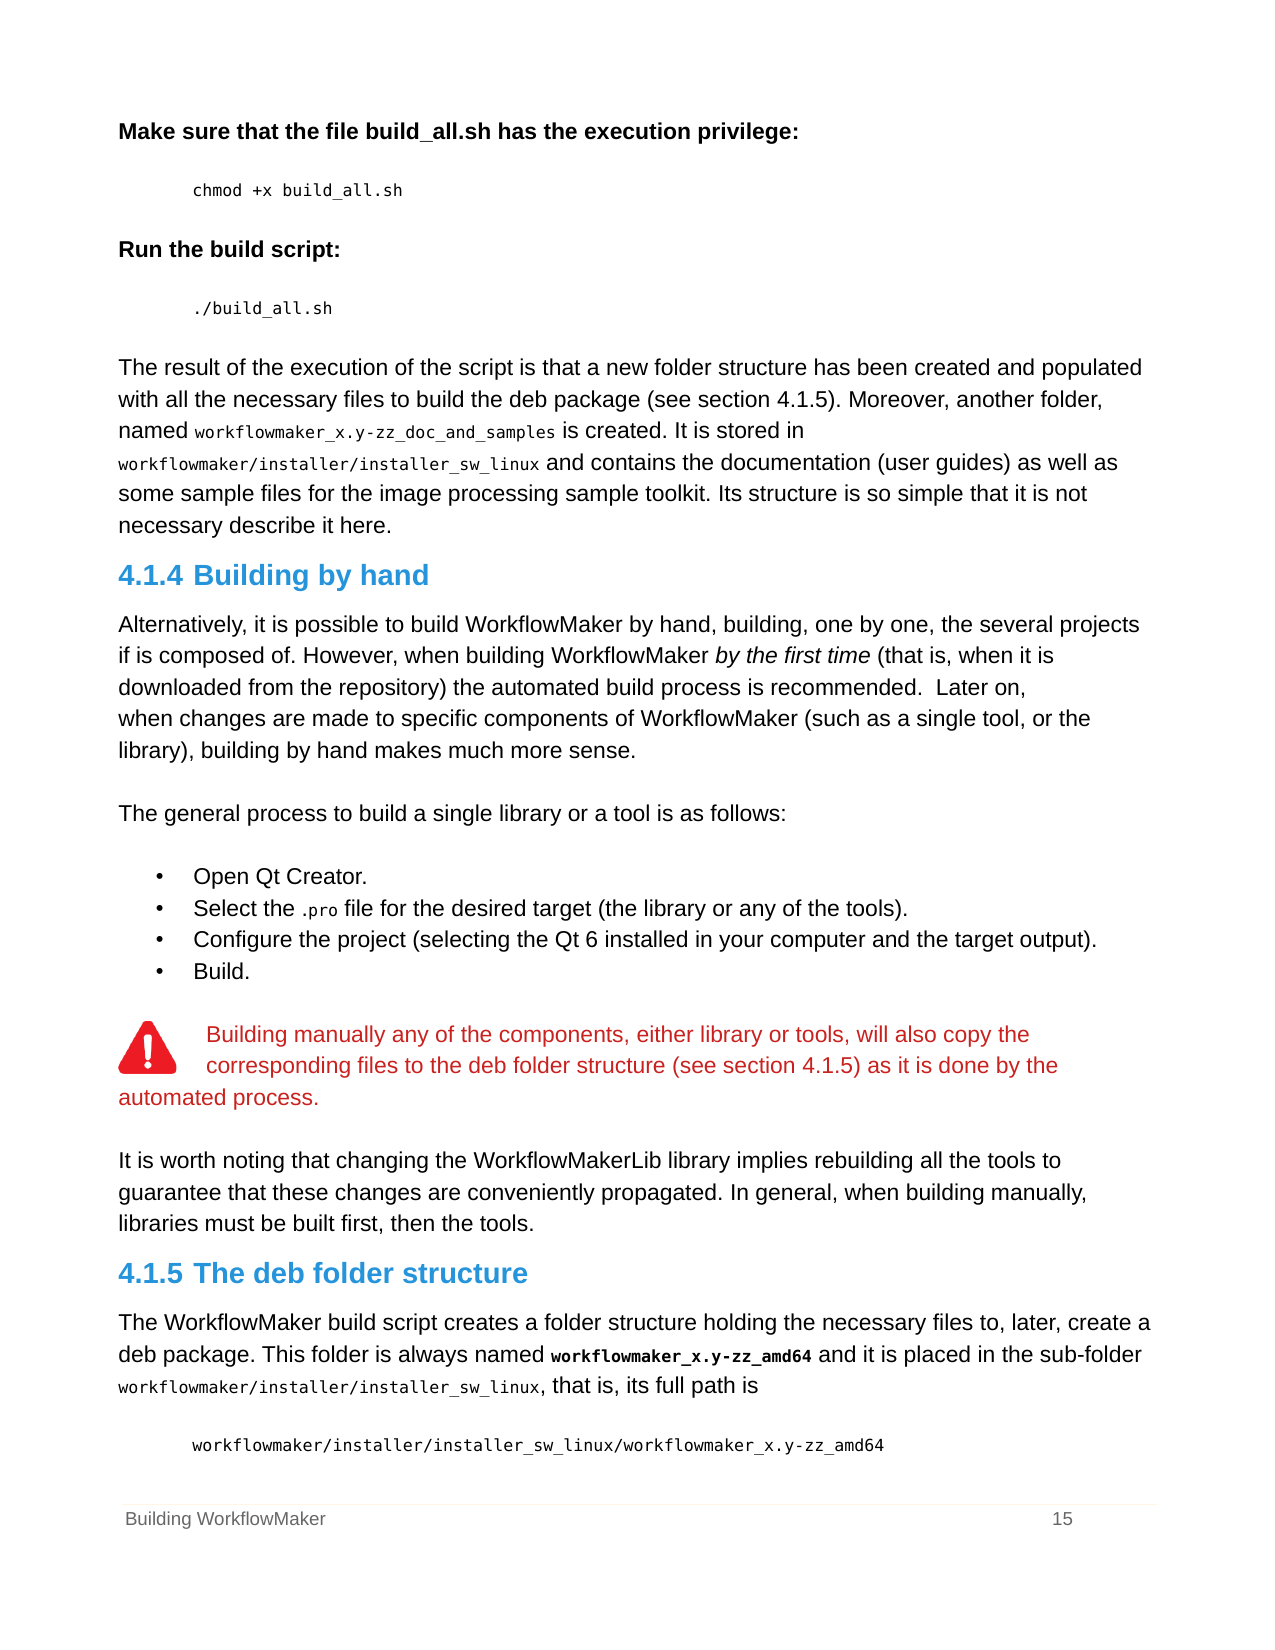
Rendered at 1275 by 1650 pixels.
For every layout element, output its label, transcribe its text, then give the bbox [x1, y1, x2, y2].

text Alternatively, it is possible to build WorkflowMaker by hand, building, one by one, the several projects if is composed of. However, when building WorkflowMaker by the first time (that is, when it is downloaded from the repository) the automated build process is recommended. Later on, [118, 611, 1157, 700]
text Run the build script: [118, 236, 1157, 262]
text when changes are made to specific components of WorkflowMaker (such as a single tool, or the library), building by hand makes much more sense. [118, 705, 1157, 763]
text It is worth noting that changing the WorkflowMakerLib library implies rebuilding all the tools to guarantee that these changes are conveniently propagated. In general, when building manually, libraries must be built first, then the tools. [118, 1147, 1157, 1237]
text The WorkflowMaker build script creates a folder structure holding the necessary files to, later, create a deb package. This folder is always named workflowmaker_x.y-zz_amd64 and it is placed in the sub-folder workflowmaker/installer/installer_sw_linux, that is, its full path is [118, 1309, 1157, 1399]
text The result of the execution of the script is that a new folder structure has been created and populated with all the necessary files to build the deb package (see section 4.1.5). Moreover, another folder, named workflowmaker_x.y-zz_doc_and_samples is created. It is stored in workflowmaker/installer/installer_sw_linux and contains the documentation (user guides) as well as some sample files for the image processing sample toolkit. Its structure is so simple that it is not necessary describe it here. [118, 354, 1157, 538]
text chmod +x build_all.sh [192, 181, 1157, 201]
text Building manually any of the components, either library or tools, will also copy the corresponding files to the deb folder structure (see section 4.1.5) as it is done by the automated process. [118, 1021, 1157, 1110]
text workflowmaker/installer/installer_sw_linux/workflowmaker_x.y-zz_amd64 [192, 1435, 1157, 1455]
subtitle The deb folder structure [118, 1256, 1157, 1290]
text The general process to build a single library or a tool is as follows: [118, 800, 1157, 826]
text Make sure that the file build_all.sh has the execution privilege: [118, 118, 1157, 144]
subtitle Building by hand [118, 558, 1157, 591]
text ./build_all.sh [192, 299, 1157, 318]
list Configure the project (selecting the Qt 6 installed in your computer and the target output). [156, 926, 1157, 953]
list Select the .pro file for the desired target (the library or any of the tools). [156, 895, 1157, 921]
list Build. [156, 958, 1157, 984]
list Open Qt Creator. [156, 863, 1157, 889]
picture [118, 1021, 177, 1074]
